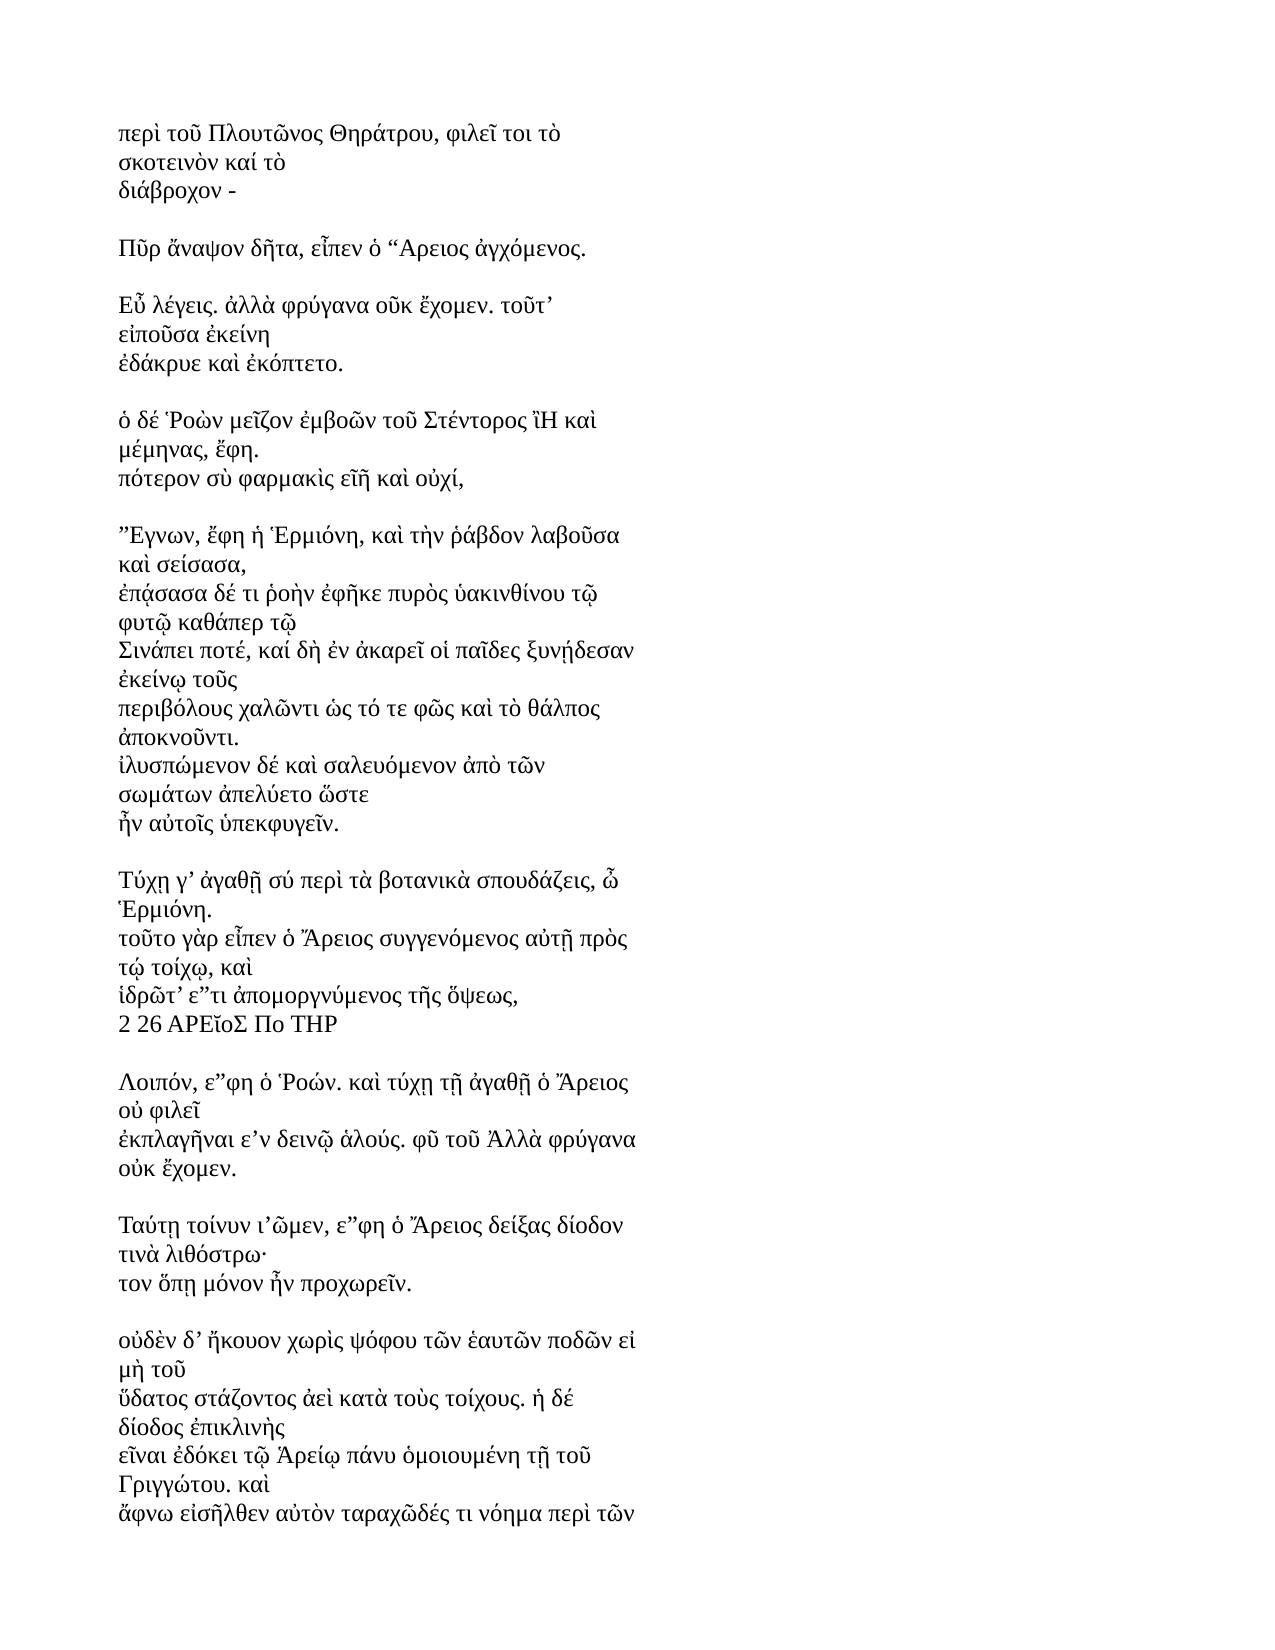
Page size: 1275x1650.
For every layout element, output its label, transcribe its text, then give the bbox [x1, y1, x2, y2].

table_cell [638, 118, 1157, 1527]
table_cell περὶ τοῦ Πλουτῶνος Θηράτρου, φιλεῖ τοι τὸ σκοτεινὸν καί τὸ διάβροχον - Πῦρ ἄναψον δῆτα, εἶπεν ὁ “Αρειος ἀγχόμενος. Εὖ λέγεις. ἀλλὰ φρύγανα οῦκ ἔχομεν. τοῦτ’ εἰποῦσα ἐκείνη ἐδάκρυε καὶ ἐκόπτετο. ὁ δέ Ῥοὼν μεῖζον ἐμβοῶν τοῦ Στέντορος ἲΗ καὶ μέμηνας, ἔφη. πότερον σὺ φαρμακὶς εῖῆ καὶ οὐχί, ”Εγνων, ἔφη ἡ Ἑρμιόνη, καὶ τὴν ῥάβδον λαβοῦσα καὶ σείσασα, ἐπᾴσασα δέ τι ῥοὴν ἐφῆκε πυρὸς ὑακινθίνου τῷ φυτῷ καθάπερ τῷ Σινάπει ποτέ, καί δὴ ἐν ἀκαρεῖ οἱ παῖδες ξυνῄδεσαν ἐκείνῳ τοῦς περιβόλους χαλῶντι ὡς τό τε φῶς καὶ τὸ θάλπος ἀποκνοῦντι. ἰλυσπώμενον δέ καὶ σαλευόμενον ἀπὸ τῶν σωμάτων ἀπελύετο ὥστε ἦν αὐτοῖς ὑπεκφυγεῖν. Τύχῃ γ’ ἀγαθῇ σύ περὶ τὰ βοτανικὰ σπουδάζεις, ὦ Ἑρμιόνη. τοῦτο γὰρ εἶπεν ὁ Ἄρειος συγγενόμενος αὐτῇ πρὸς τῴ τοίχῳ, καὶ ἱδρῶτ’ ε”τι ἀπομοργνύμενος τῆς ὅψεως, 2 26 ΑΡΕῐοΣ Πο ΤΗΡ Λοιπόν, ε”φη ὁ Ῥοών. καὶ τύχῃ τῇ ἀγαθῇ ὁ Ἄρειος οὐ φιλεῖ ἐκπλαγῆναι ε’ν δεινῷ ἁλούς. φῦ τοῦ Ἀλλὰ φρύγανα οὐκ ἔχομεν. Ταύτῃ τοίνυν ι’ῶμεν, ε”φη ὁ Ἄρειος δείξας δίοδον τινὰ λιθόστρω· τον ὅπῃ μόνον ἦν προχωρεῖν. οὐδὲν δ’ ἤκουον χωρὶς ψόφου τῶν ἑαυτῶν ποδῶν εἰ μὴ τοῦ ὕδατος στάζοντος ἀεὶ κατὰ τοὺς τοίχους. ἡ δέ δίοδος ἐπικλινὴς εῖναι ἐδόκει τῷ Ἁρείῳ πάνυ ὁμοιουμένη τῇ τοῦ Γριγγώτου. καὶ ἄφνω εἰσῆλθεν αὐτὸν ταραχῶδές τι νόημα περὶ τῶν [118, 118, 637, 1527]
